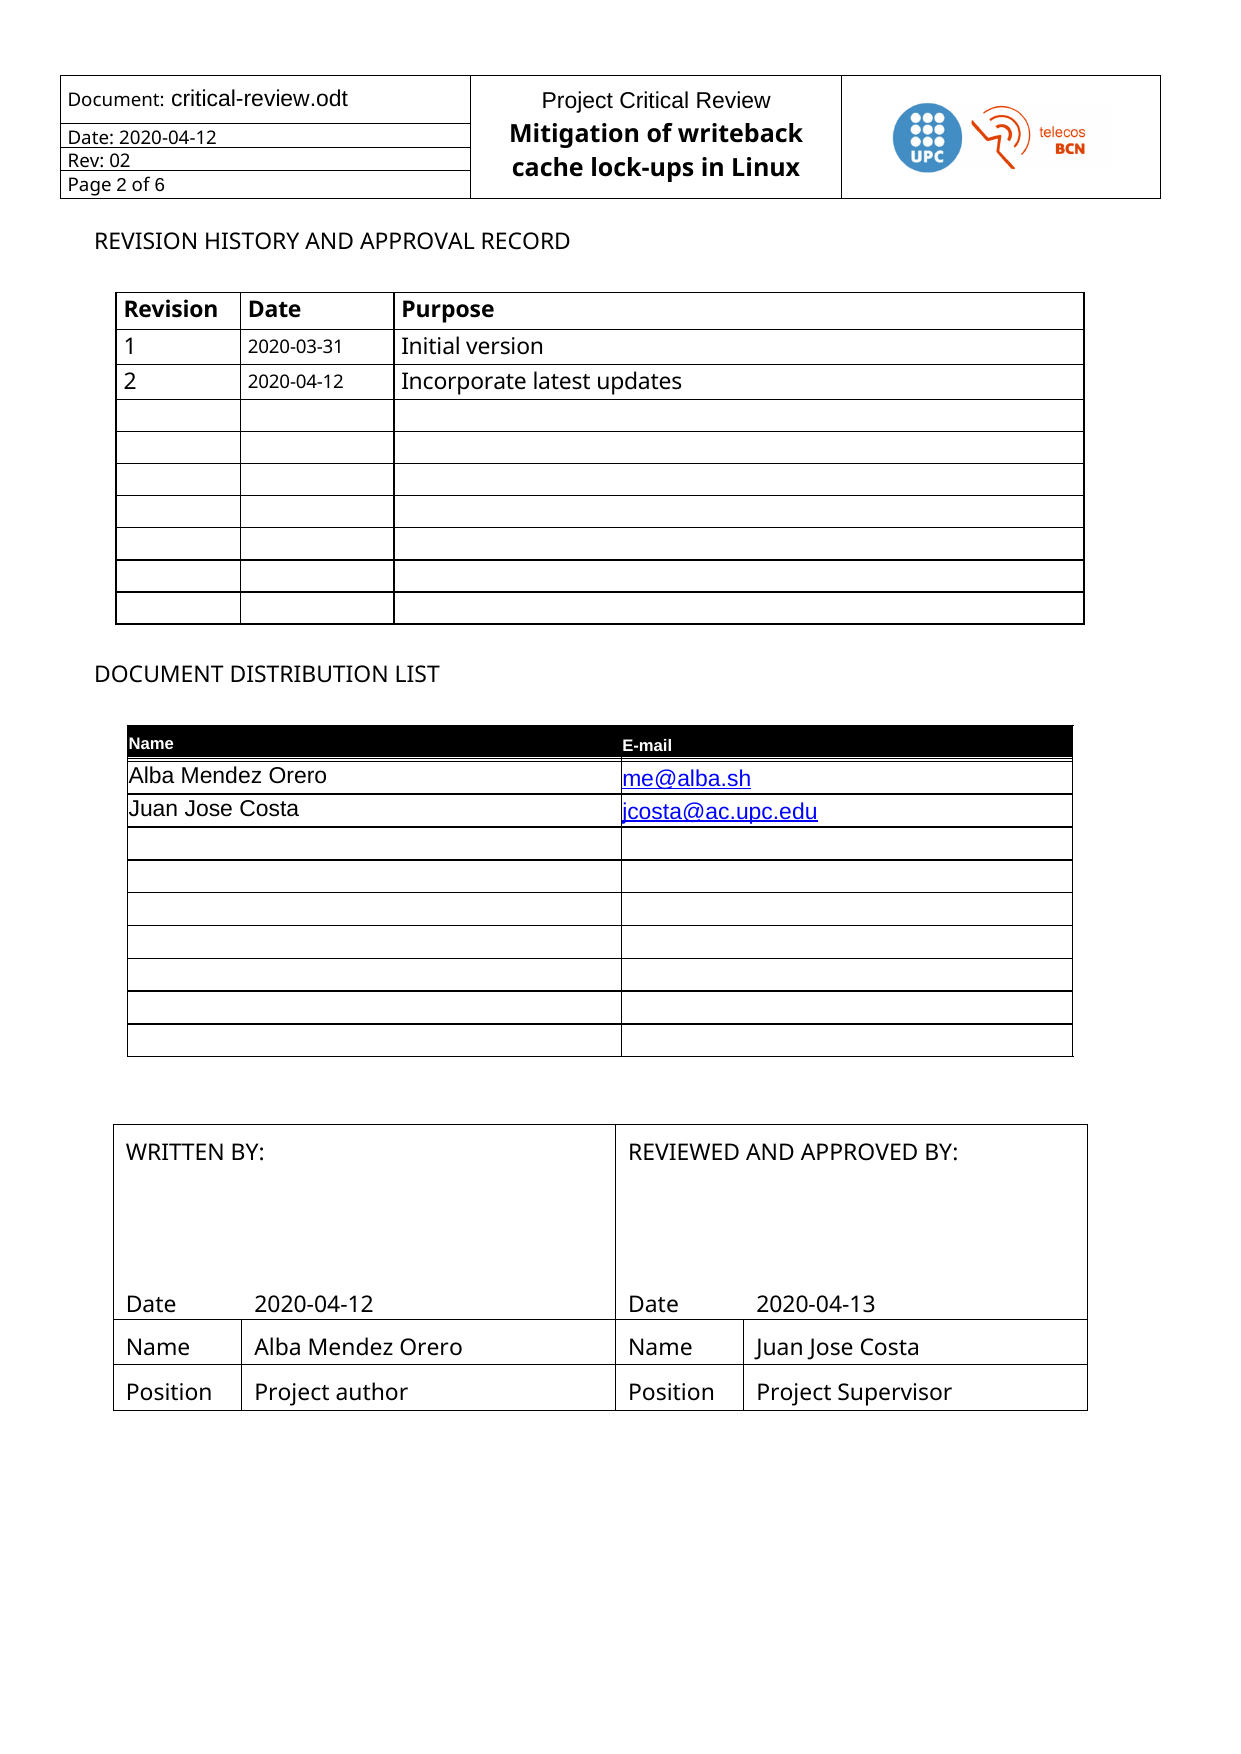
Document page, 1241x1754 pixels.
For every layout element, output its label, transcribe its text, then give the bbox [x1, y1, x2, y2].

table_cell [241, 593, 393, 623]
table_cell [128, 959, 621, 990]
table_cell [241, 561, 393, 591]
table_cell jcosta@ac.upc.edu [622, 795, 1072, 826]
table_cell Position [616, 1365, 743, 1410]
table_cell Date [616, 1288, 743, 1319]
table_cell [395, 593, 1083, 623]
table_cell [241, 528, 393, 559]
table_cell [622, 926, 1072, 957]
table_cell [395, 528, 1083, 559]
table_cell [128, 893, 621, 924]
table_cell 2020-04-13 [744, 1288, 946, 1319]
table_cell [241, 432, 393, 463]
table_cell Name [616, 1320, 743, 1364]
table_cell me@alba.sh [622, 762, 1072, 793]
table_cell [117, 561, 240, 591]
table_header Name [128, 726, 621, 757]
table_cell 2 [117, 365, 240, 398]
table_header WRITTEN BY: 1 [114, 1125, 615, 1288]
table_cell [395, 496, 1083, 527]
table_cell Project Supervisor [744, 1365, 1087, 1410]
table_cell [241, 464, 393, 495]
table_cell Juan Jose Costa [744, 1320, 1087, 1364]
table_cell [395, 400, 1083, 431]
table_cell Date [114, 1288, 242, 1319]
table_cell 2020-03-31 [241, 330, 393, 363]
table_cell Juan Jose Costa [128, 795, 621, 826]
table_cell [622, 893, 1072, 924]
table_cell [128, 926, 621, 957]
table_cell [241, 496, 393, 527]
table_cell Alba Mendez Orero [128, 762, 621, 793]
table_cell Position [114, 1365, 241, 1410]
table_cell [622, 992, 1072, 1023]
text DOCUMENT DISTRIBUTION LIST [94, 658, 1106, 689]
table_cell [395, 464, 1083, 495]
table_cell 2020-04-12 [242, 1288, 444, 1319]
text REVISION HISTORY AND APPROVAL RECORD [94, 225, 1106, 256]
table_cell [117, 464, 240, 495]
table_cell Project author [242, 1365, 615, 1410]
table_cell [395, 561, 1083, 591]
table_cell Alba Mendez Orero [242, 1320, 615, 1364]
table_cell [622, 1025, 1072, 1056]
table_header Revision [117, 293, 240, 329]
table_cell [622, 828, 1072, 859]
table_header Date [241, 293, 393, 329]
table_cell 1 [117, 330, 240, 363]
table_cell [128, 1025, 621, 1056]
table_cell [117, 593, 240, 623]
table_cell Incorporate latest updates [395, 365, 1083, 398]
table_cell [622, 959, 1072, 990]
table_cell 2020-04-12 [241, 365, 393, 398]
table_cell [117, 400, 240, 431]
table_cell [128, 861, 621, 892]
table_cell [444, 1288, 615, 1319]
table_cell [241, 400, 393, 431]
table_cell [395, 432, 1083, 463]
table_cell [128, 992, 621, 1023]
table_cell Name [114, 1320, 241, 1364]
table_cell [622, 861, 1072, 892]
table_cell [117, 496, 240, 527]
table_header E-mail [622, 726, 1072, 757]
table_cell [117, 528, 240, 559]
table_header REVIEWED AND APPROVED BY: [616, 1125, 1087, 1288]
table_cell [128, 828, 621, 859]
picture [892, 99, 1110, 173]
table_cell [946, 1288, 1087, 1319]
table_cell [117, 432, 240, 463]
table_cell Initial version [395, 330, 1083, 363]
table_header Purpose [395, 293, 1083, 329]
